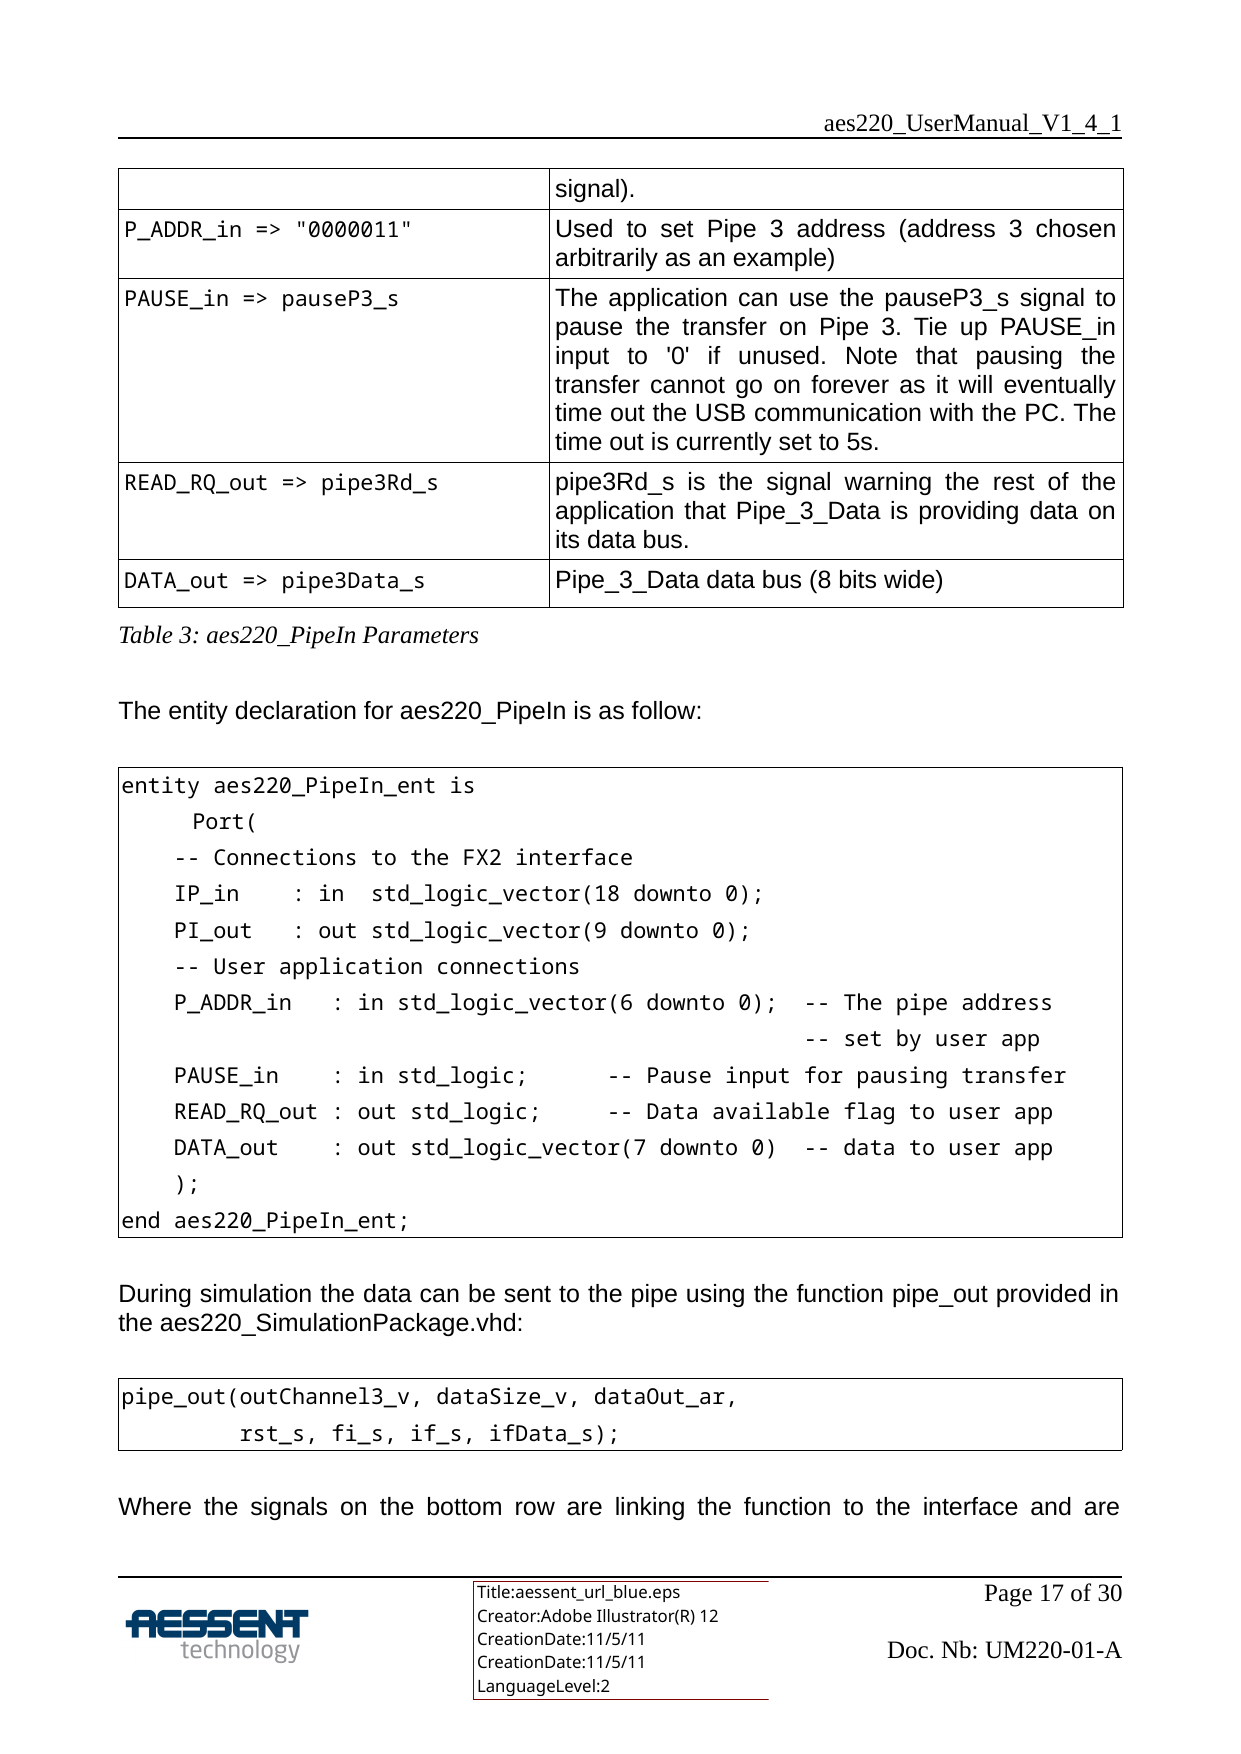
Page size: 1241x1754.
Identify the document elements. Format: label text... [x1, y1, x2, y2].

table_cell The application can use the pauseP3_s signal to pause the transfer on Pipe 3. Tie up PAUSE_in input to '0' if unused. Note that pausing the transfer cannot go on forever as it will eventually time out the USB communication with the PC. The time out is currently set to 5s. [550, 279, 1123, 462]
text Port( [119, 803, 1122, 836]
text -- Connections to the FX2 interface [119, 839, 1122, 872]
text Where the signals on the bottom row are linking the function to the interface and are [118, 1492, 1122, 1521]
table_cell Pipe_3_Data data bus (8 bits wide) [550, 560, 1123, 607]
table_cell READ_RQ_out => pipe3Rd_s [119, 463, 549, 559]
text During simulation the data can be sent to the pipe using the function pipe_out provided in the aes220_SimulationPackage.vhd: [118, 1279, 1122, 1337]
table_cell P_ADDR_in => "0000011" [119, 210, 549, 277]
text PAUSE_in : in std_logic; -- Pause input for pausing transfer [119, 1057, 1122, 1089]
table_cell [119, 169, 549, 208]
text DATA_out : out std_logic_vector(7 downto 0) -- data to user app [119, 1129, 1122, 1162]
text ); [119, 1165, 1122, 1198]
picture [117, 1603, 317, 1670]
table_cell DATA_out => pipe3Data_s [119, 560, 549, 607]
text Table 3: aes220_PipeIn Parameters [118, 620, 1122, 648]
text pipe_out(outChannel3_v, dataSize_v, dataOut_ar, [119, 1379, 1122, 1411]
text PI_out : out std_logic_vector(9 downto 0); [119, 912, 1122, 944]
table_cell pipe3Rd_s is the signal warning the rest of the application that Pipe_3_Data is providing data on its data bus. [550, 463, 1123, 559]
text -- set by user app [119, 1020, 1122, 1053]
text READ_RQ_out : out std_logic; -- Data available flag to user app [119, 1093, 1122, 1126]
text -- User application connections [119, 948, 1122, 981]
text entity aes220_PipeIn_ent is [119, 768, 1122, 799]
text The entity declaration for aes220_PipeIn is as follow: [118, 696, 1122, 725]
table_cell Used to set Pipe 3 address (address 3 chosen arbitrarily as an example) [550, 210, 1123, 277]
table_cell PAUSE_in => pauseP3_s [119, 279, 549, 462]
text rst_s, fi_s, if_s, ifData_s); [119, 1414, 1122, 1450]
text IP_in : in std_logic_vector(18 downto 0); [119, 875, 1122, 908]
table_cell signal). [550, 169, 1123, 208]
text P_ADDR_in : in std_logic_vector(6 downto 0); -- The pipe address [119, 984, 1122, 1017]
text end aes220_PipeIn_ent; [119, 1202, 1122, 1237]
